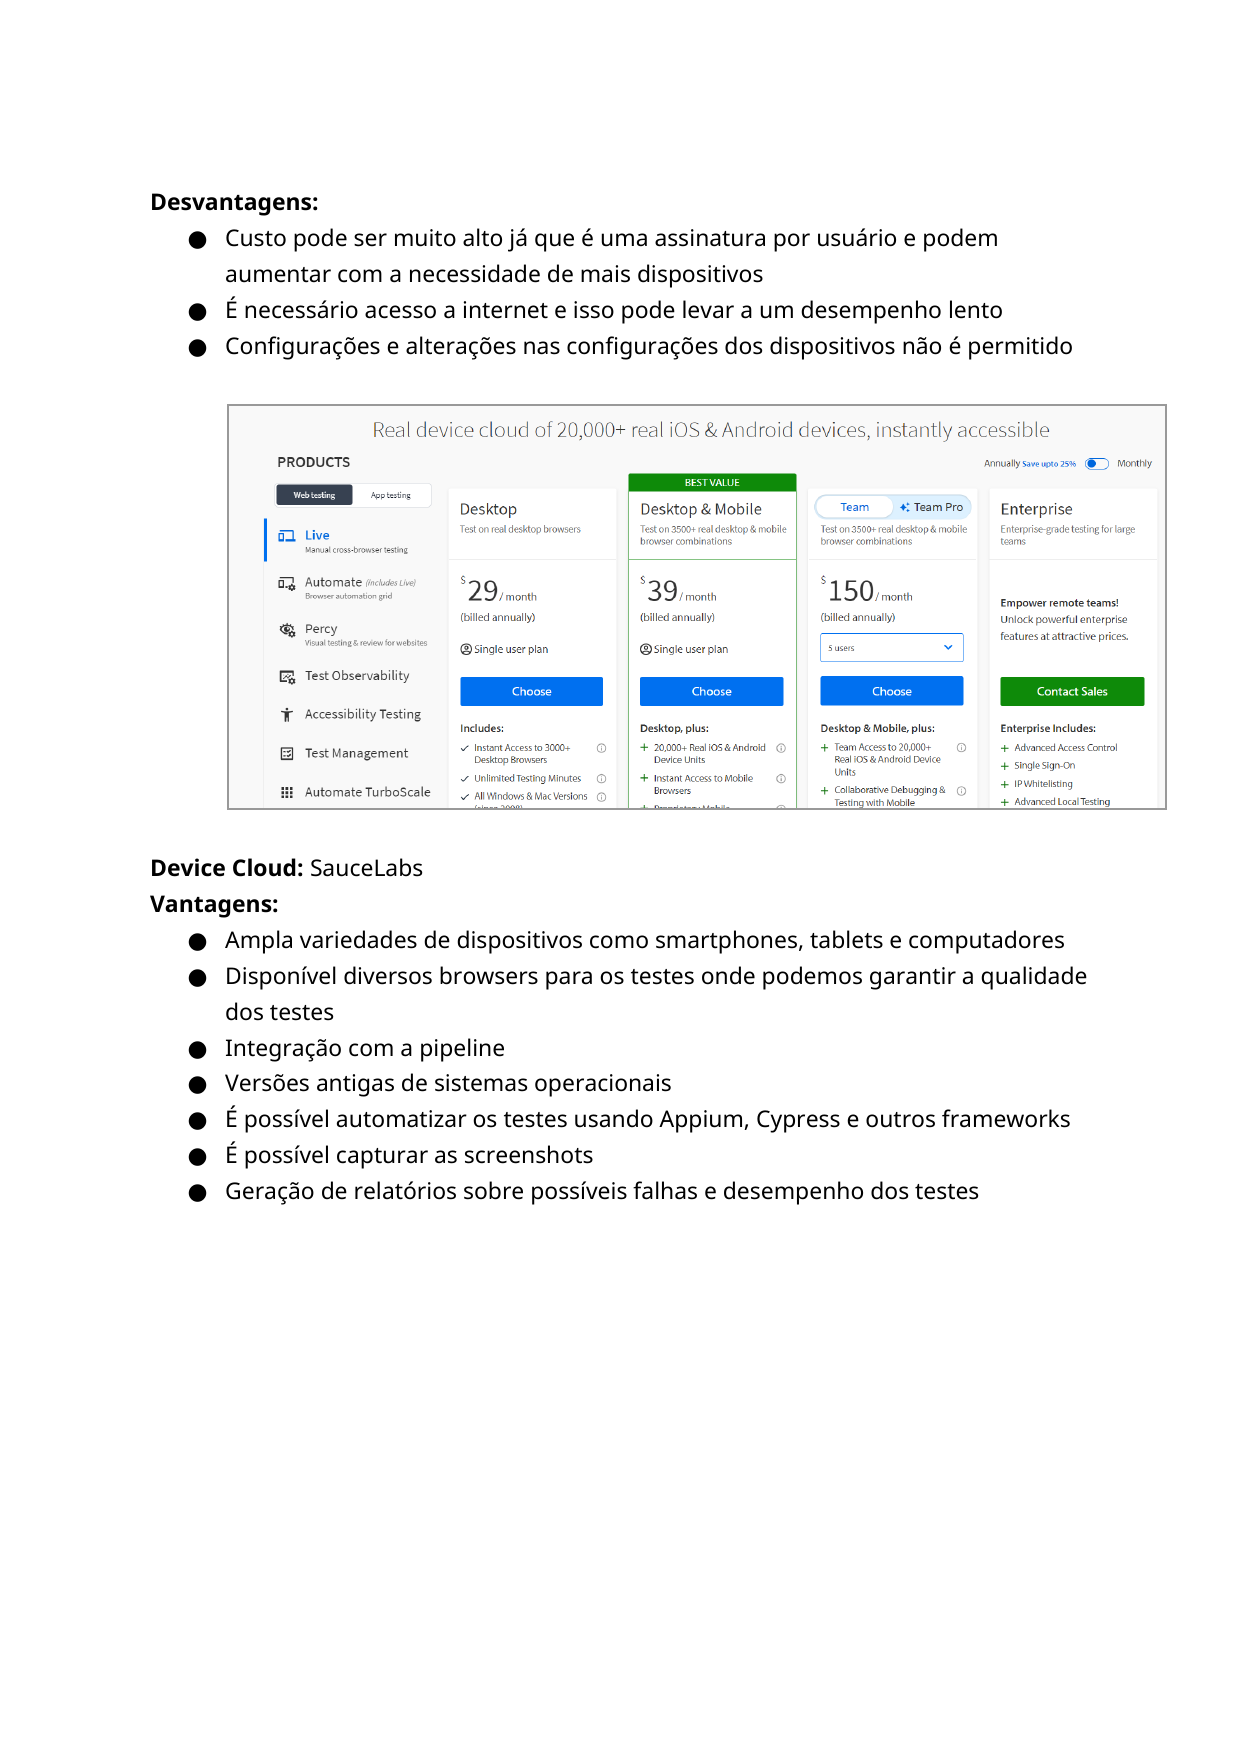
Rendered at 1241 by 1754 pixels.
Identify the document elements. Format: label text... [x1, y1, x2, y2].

list Configurações e alterações nas configurações dos dispositivos não é permitido [187, 330, 1090, 361]
text Desvantagens: [150, 186, 1090, 217]
text Vantagens: [150, 888, 1090, 919]
list Disponível diversos browsers para os testes onde podemos garantir a qualidade dos testes [187, 959, 1090, 1027]
list É necessário acesso a internet e isso pode levar a um desempenho lento [187, 294, 1090, 325]
list Versões antigas de sistemas operacionais [187, 1067, 1090, 1099]
picture [229, 406, 1165, 808]
list É possível automatizar os testes usando Appium, Cypress e outros frameworks [187, 1103, 1090, 1134]
text Device Cloud: SauceLabs [150, 852, 1090, 883]
list Integração com a pipeline [187, 1031, 1090, 1063]
list É possível capturar as screenshots [187, 1139, 1090, 1171]
list Custo pode ser muito alto já que é uma assinatura por usuário e podem aumentar com a necessidade de mais dispositivos [187, 222, 1090, 289]
list Geração de relatórios sobre possíveis falhas e desempenho dos testes [187, 1175, 1090, 1206]
list Ampla variedades de dispositivos como smartphones, tablets e computadores [187, 924, 1090, 955]
